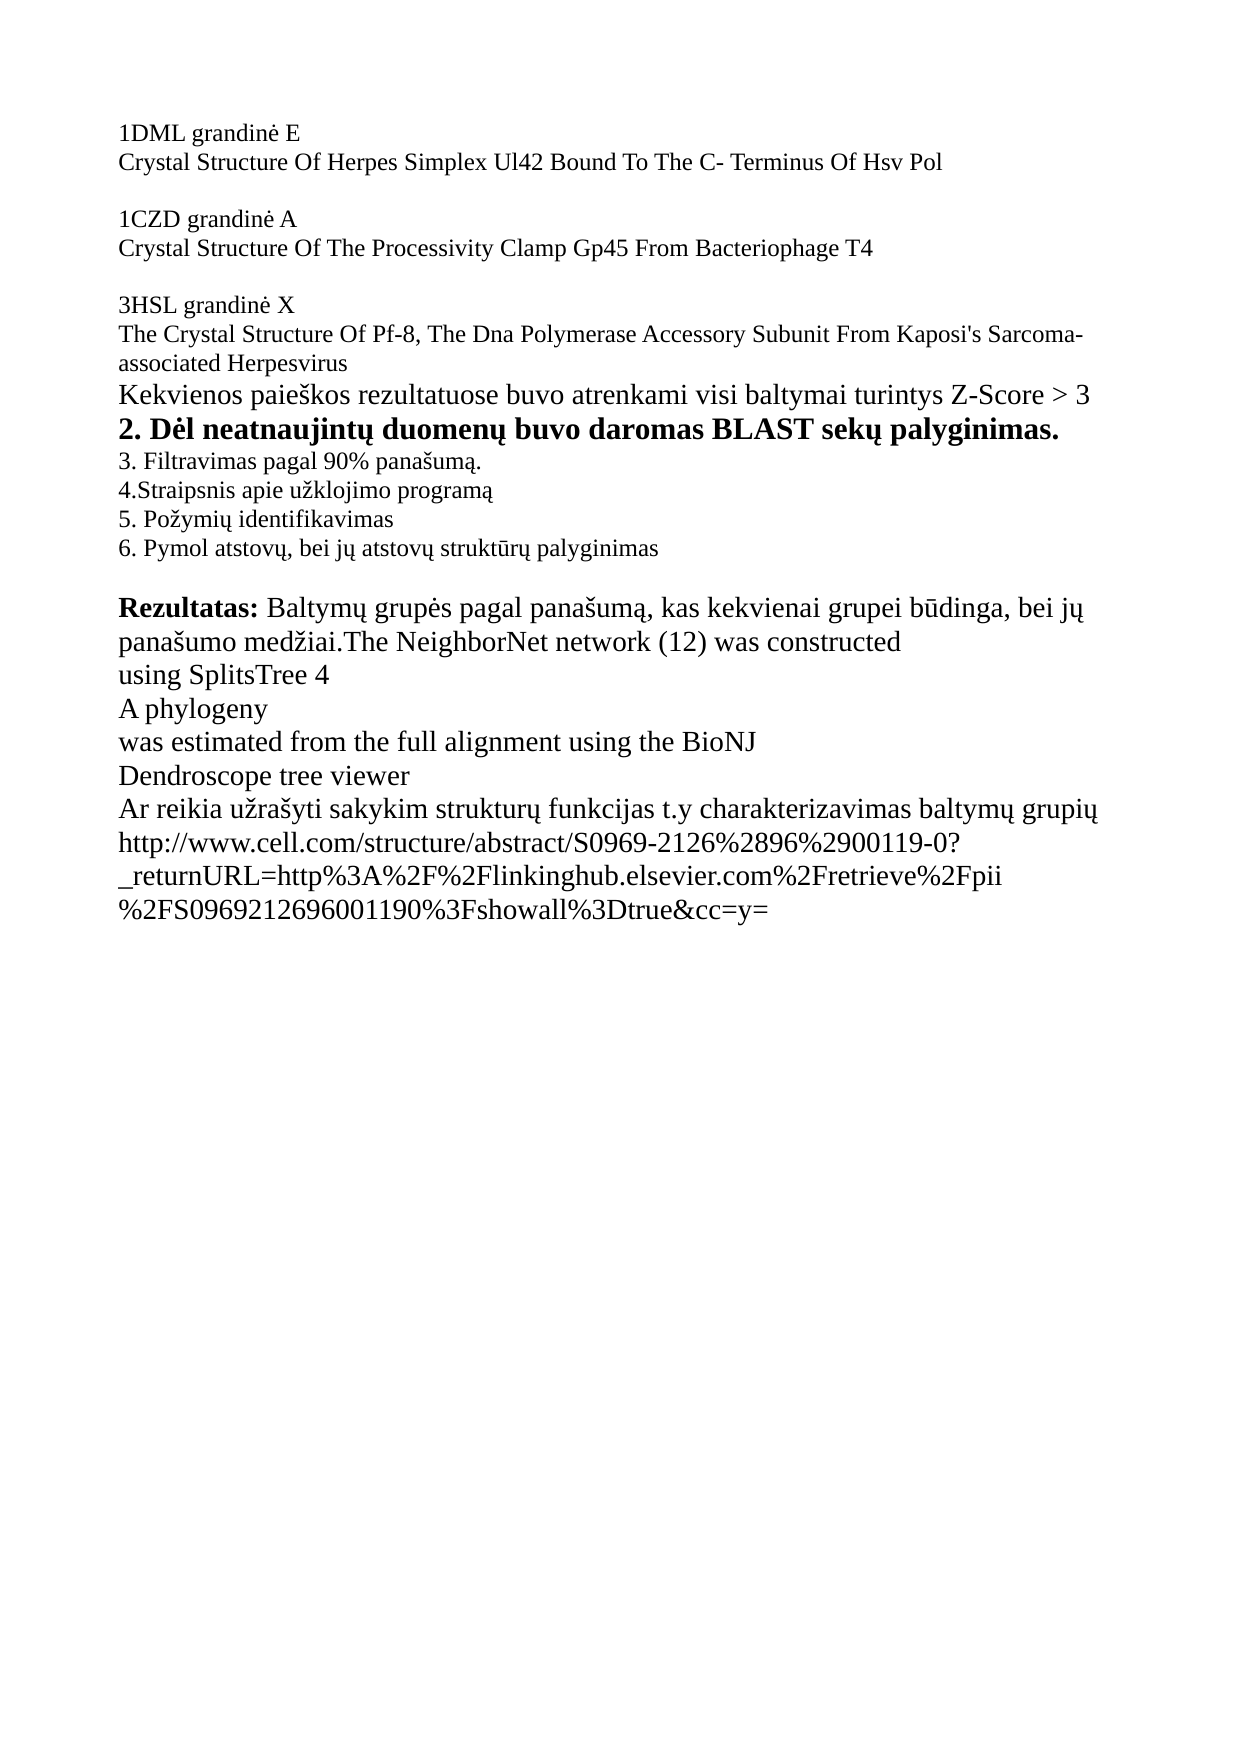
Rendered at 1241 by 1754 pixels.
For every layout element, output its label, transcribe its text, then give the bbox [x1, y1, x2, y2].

text 4.Straipsnis apie užklojimo programą [118, 475, 1122, 504]
text The Crystal Structure Of Pf-8, The Dna Polymerase Accessory Subunit From Kaposi's Sarcoma-associated Herpesvirus [118, 319, 1122, 377]
text 5. Požymių identifikavimas [118, 504, 1122, 533]
text Kekvienos paieškos rezultatuose buvo atrenkami visi baltymai turintys Z-Score > 3 [118, 377, 1122, 410]
text 3. Filtravimas pagal 90% panašumą. [118, 446, 1122, 475]
text A phylogeny [118, 691, 1122, 724]
text 2. Dėl neatnaujintų duomenų buvo daromas BLAST sekų palyginimas. [118, 410, 1122, 446]
text Crystal Structure Of Herpes Simplex Ul42 Bound To The C- Terminus Of Hsv Pol [118, 147, 1122, 176]
text 1DML grandinė E [118, 118, 1122, 147]
text http://www.cell.com/structure/abstract/S0969-2126%2896%2900119-0?_returnURL=http%3A%2F%2Flinkinghub.elsevier.com%2Fretrieve%2Fpii%2FS0969212696001190%3Fshowall%3Dtrue&cc=y= [118, 825, 1122, 926]
text Ar reikia užrašyti sakykim strukturų funkcijas t.y charakterizavimas baltymų grupių [118, 791, 1122, 825]
text using SplitsTree 4 [118, 657, 1122, 691]
text 6. Pymol atstovų, bei jų atstovų struktūrų palyginimas [118, 533, 1122, 561]
text 1CZD grandinė A [118, 204, 1122, 233]
text 3HSL grandinė X [118, 291, 1122, 319]
text Dendroscope tree viewer [118, 758, 1122, 791]
text was estimated from the full alignment using the BioNJ [118, 724, 1122, 758]
text Crystal Structure Of The Processivity Clamp Gp45 From Bacteriophage T4 [118, 233, 1122, 262]
text Rezultatas: Baltymų grupės pagal panašumą, kas kekvienai grupei būdinga, bei jų panašumo medžiai.The NeighborNet network (12) was constructed [118, 590, 1122, 657]
